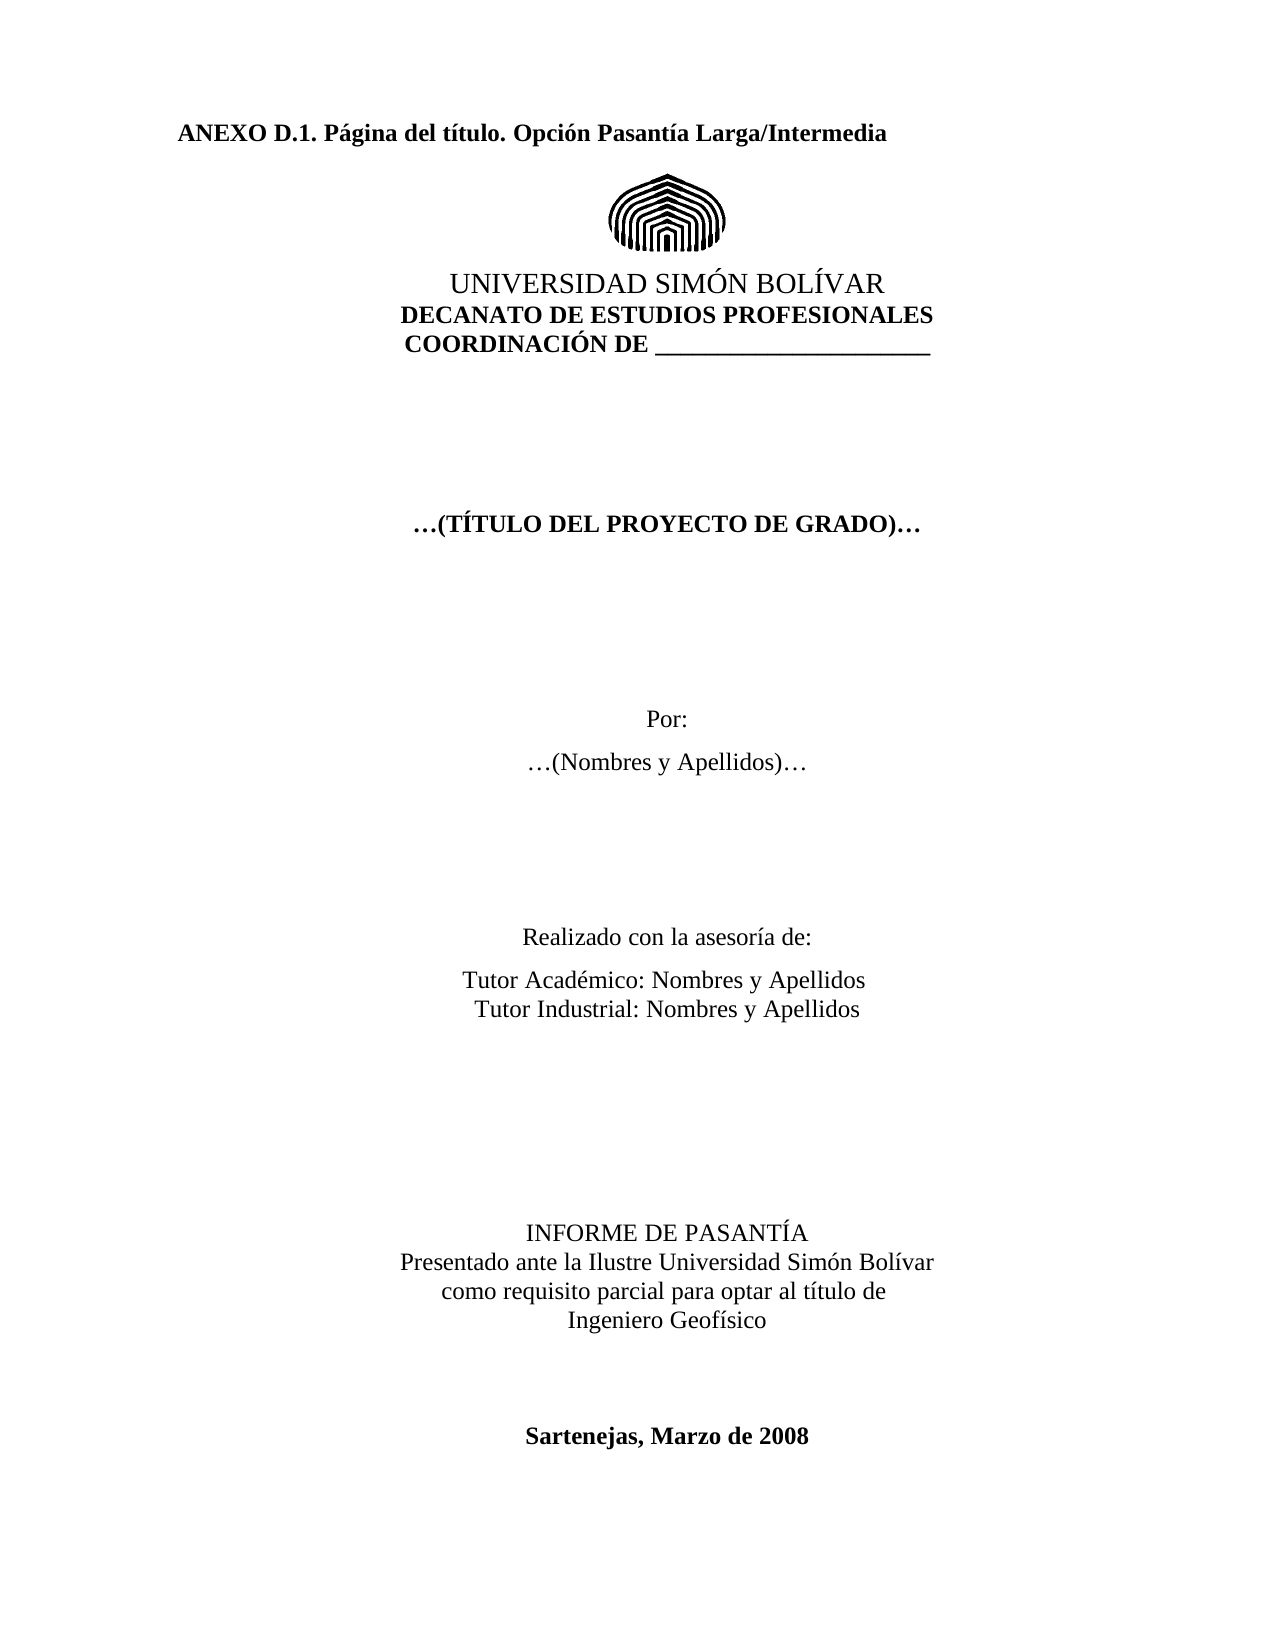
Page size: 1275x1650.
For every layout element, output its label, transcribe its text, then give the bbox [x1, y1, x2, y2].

text ANEXO D.1. Página del título. Opción Pasantía Larga/Intermedia [177, 118, 1157, 147]
text UNIVERSIDAD SIMÓN BOLÍVAR [177, 267, 1157, 300]
text Presentado ante la Ilustre Universidad Simón Bolívar [177, 1247, 1157, 1276]
text Realizado con la asesoría de: [177, 921, 1157, 951]
text Tutor Académico: Nombres y Apellidos [177, 965, 1157, 994]
text Por: [177, 704, 1157, 733]
text …(TÍTULO DEL PROYECTO DE GRADO)… [177, 509, 1157, 538]
text …(Nombres y Apellidos)… [177, 747, 1157, 776]
text INFORME DE PASANTÍA [177, 1218, 1157, 1247]
text Tutor Industrial: Nombres y Apellidos [177, 994, 1157, 1023]
text como requisito parcial para optar al título de [177, 1276, 1157, 1305]
text COORDINACIÓN DE ______________________ [177, 329, 1157, 358]
text Sartenejas, Marzo de 2008 [177, 1421, 1157, 1450]
text Ingeniero Geofísico [177, 1305, 1157, 1334]
text DECANATO DE ESTUDIOS PROFESIONALES [177, 300, 1157, 329]
